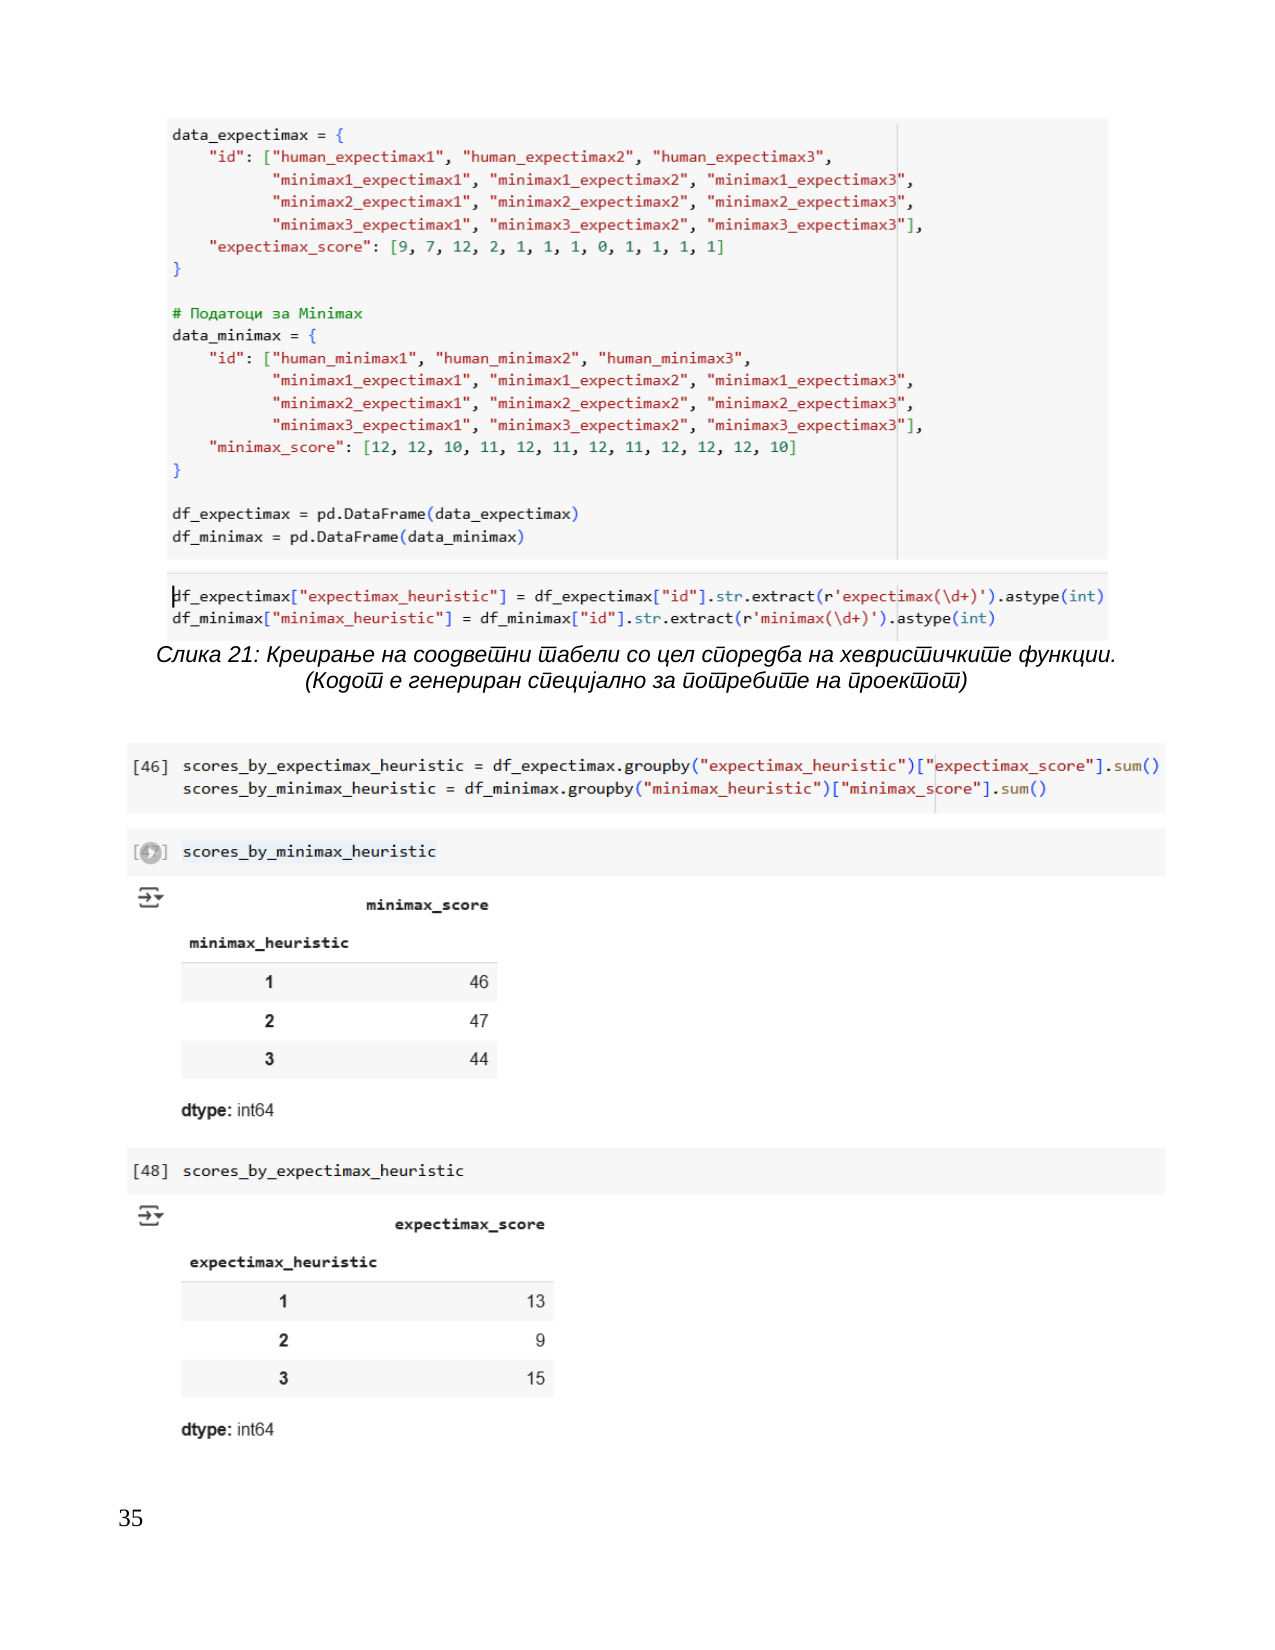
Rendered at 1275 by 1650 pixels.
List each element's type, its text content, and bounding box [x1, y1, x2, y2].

text Слика 21: Креирање на соодветни табели со цел споредба на хевристичките функции. (Кодот е генериран специјално за потребите на проектот) [118, 118, 1157, 694]
picture [166, 118, 1109, 641]
picture [127, 735, 1166, 1453]
